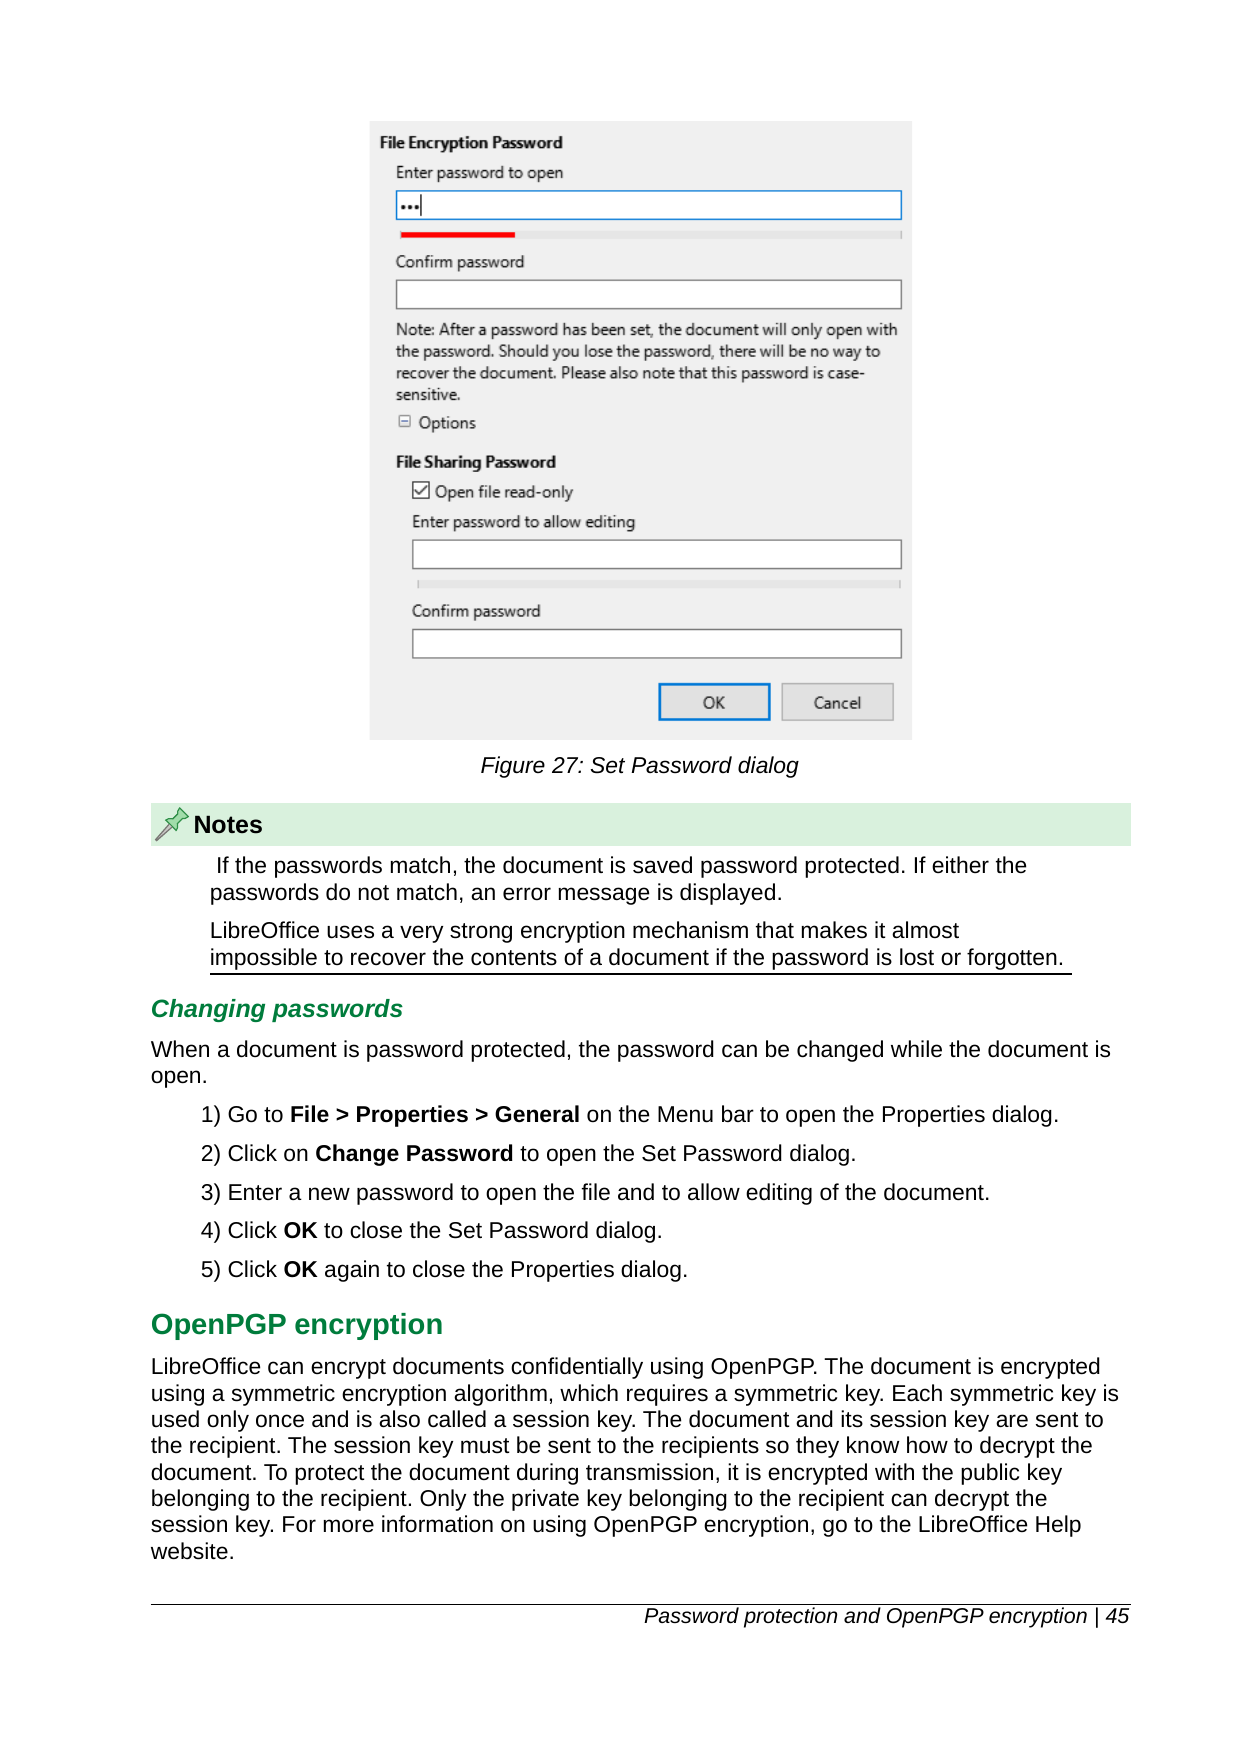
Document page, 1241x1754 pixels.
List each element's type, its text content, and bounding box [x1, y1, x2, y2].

list Go to File > Properties > General on the Menu bar to open the Properties dialog. [227, 1101, 1131, 1127]
list Enter a new password to open the file and to allow editing of the document. [227, 1178, 1131, 1205]
subtitle Notes [151, 803, 1131, 846]
subtitle OpenPGP encryption [151, 1307, 1131, 1341]
list Click OK to close the Set Password dialog. [227, 1217, 1131, 1244]
subtitle Changing passwords [151, 994, 1131, 1023]
text LibreOffice uses a very strong encryption mechanism that makes it almost impossible to recover the contents of a document if the password is lost or forgotten. [209, 917, 1072, 975]
list Click on Change Password to open the Set Password dialog. [227, 1140, 1131, 1166]
picture [369, 121, 913, 740]
text LibreOffice can encrypt documents confidentially using OpenPGP. The document is encrypted using a symmetric encryption algorithm, which requires a symmetric key. Each symmetric key is used only once and is also called a session key. The document and its session key are sent to the recipient. The session key must be sent to the recipients so they know how to decrypt the document. To protect the document during transmission, it is encrypted with the public key belonging to the recipient. Only the private key belonging to the recipient can decrypt the session key. For more information on using OpenPGP encryption, go to the LibreOffice Help website. [151, 1353, 1131, 1564]
text Figure 27: Set Password dialog [369, 752, 912, 778]
text If the passwords match, the document is saved password protected. If either the passwords do not match, an error message is displayed. [209, 852, 1072, 905]
list When a document is password protected, the password can be changed while the document is open. [151, 1036, 1131, 1088]
list Click OK again to close the Properties dialog. [227, 1256, 1131, 1283]
